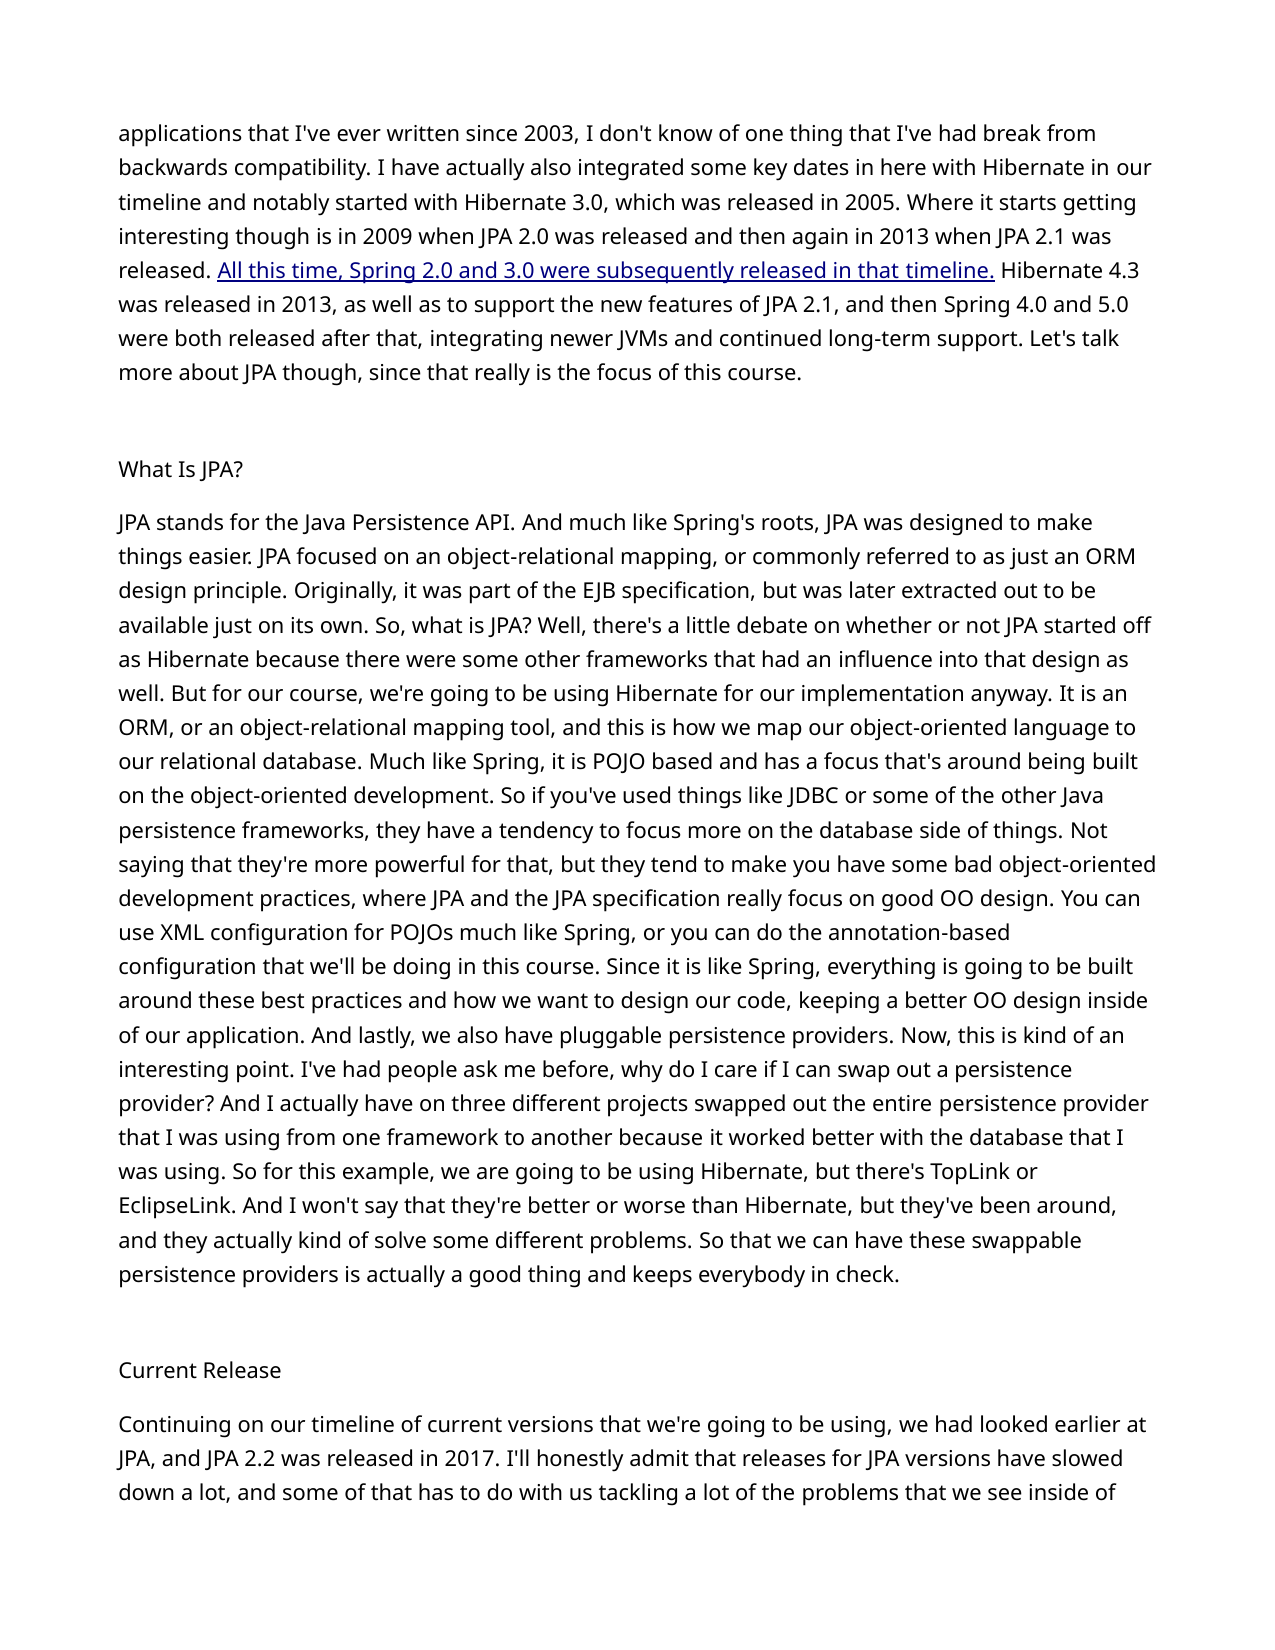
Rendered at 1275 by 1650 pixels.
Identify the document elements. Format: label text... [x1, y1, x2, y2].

subtitle What Is JPA? [118, 454, 1157, 484]
text JPA stands for the Java Persistence API. And much like Spring's roots, JPA was designed to make things easier. JPA focused on an object‑relational mapping, or commonly referred to as just an ORM design principle. Originally, it was part of the EJB specification, but was later extracted out to be available just on its own. So, what is JPA? Well, there's a little debate on whether or not JPA started off as Hibernate because there were some other frameworks that had an influence into that design as well. But for our course, we're going to be using Hibernate for our implementation anyway. It is an ORM, or an object‑relational mapping tool, and this is how we map our object‑oriented language to our relational database. Much like Spring, it is POJO based and has a focus that's around being built on the object‑oriented development. So if you've used things like JDBC or some of the other Java persistence frameworks, they have a tendency to focus more on the database side of things. Not saying that they're more powerful for that, but they tend to make you have some bad object‑oriented development practices, where JPA and the JPA specification really focus on good OO design. You can use XML configuration for POJOs much like Spring, or you can do the annotation‑based configuration that we'll be doing in this course. Since it is like Spring, everything is going to be built around these best practices and how we want to design our code, keeping a better OO design inside of our application. And lastly, we also have pluggable persistence providers. Now, this is kind of an interesting point. I've had people ask me before, why do I care if I can swap out a persistence provider? And I actually have on three different projects swapped out the entire persistence provider that I was using from one framework to another because it worked better with the database that I was using. So for this example, we are going to be using Hibernate, but there's TopLink or EclipseLink. And I won't say that they're better or worse than Hibernate, but they've been around, and they actually kind of solve some different problems. So that we can have these swappable persistence providers is actually a good thing and keeps everybody in check. [118, 507, 1157, 1289]
text applications that I've ever written since 2003, I don't know of one thing that I've had break from backwards compatibility. I have actually also integrated some key dates in here with Hibernate in our timeline and notably started with Hibernate 3.0, which was released in 2005. Where it starts getting interesting though is in 2009 when JPA 2.0 was released and then again in 2013 when JPA 2.1 was released. All this time, Spring 2.0 and 3.0 were subsequently released in that timeline. Hibernate 4.3 was released in 2013, as well as to support the new features of JPA 2.1, and then Spring 4.0 and 5.0 were both released after that, integrating newer JVMs and continued long‑term support. Let's talk more about JPA though, since that really is the focus of this course. [118, 118, 1157, 387]
text Continuing on our timeline of current versions that we're going to be using, we had looked earlier at JPA, and JPA 2.2 was released in 2017. I'll honestly admit that releases for JPA versions have slowed down a lot, and some of that has to do with us tackling a lot of the problems that we see inside of [118, 1409, 1157, 1507]
subtitle Current Release [118, 1356, 1157, 1385]
